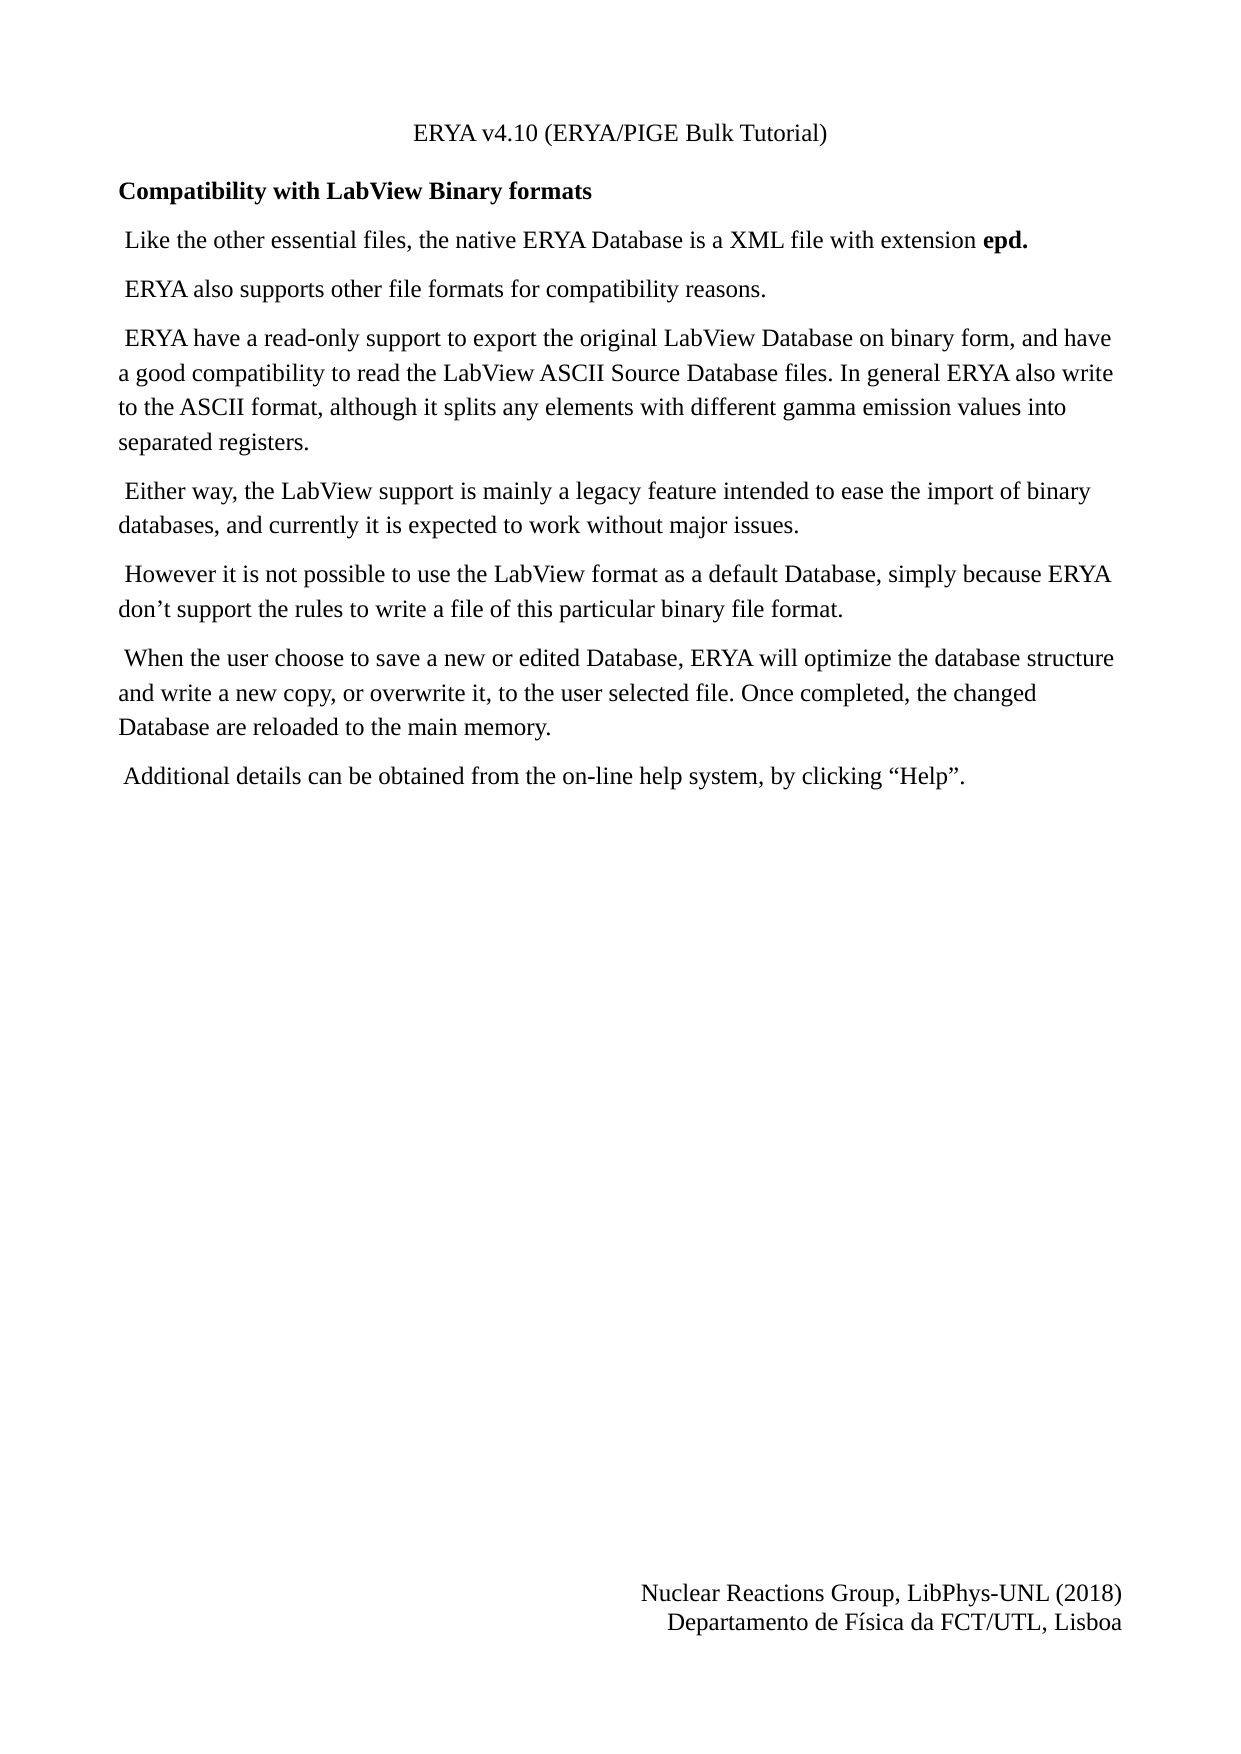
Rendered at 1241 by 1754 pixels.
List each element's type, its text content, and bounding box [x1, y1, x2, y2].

text However it is not possible to use the LabView format as a default Database, simply because ERYA don’t support the rules to write a file of this particular binary file format. [118, 559, 1122, 623]
text ERYA also supports other file formats for compatibility reasons. [118, 274, 1122, 303]
text When the user choose to save a new or edited Database, ERYA will optimize the database structure and write a new copy, or overwrite it, to the user selected file. Once completed, the changed Database are reloaded to the main memory. [118, 643, 1122, 741]
text Compatibility with LabView Binary formats [118, 176, 1122, 205]
text Either way, the LabView support is mainly a legacy feature intended to ease the import of binary databases, and currently it is expected to work without major issues. [118, 476, 1122, 539]
text Additional details can be obtained from the on-line help system, by clicking “Help”. [118, 761, 1122, 790]
text ERYA have a read-only support to export the original LabView Database on binary form, and have a good compatibility to read the LabView ASCII Source Database files. In general ERYA also write to the ASCII format, although it splits any elements with different gamma emission values into separated registers. [118, 323, 1122, 456]
text Like the other essential files, the native ERYA Database is a XML file with extension epd. [118, 225, 1122, 254]
